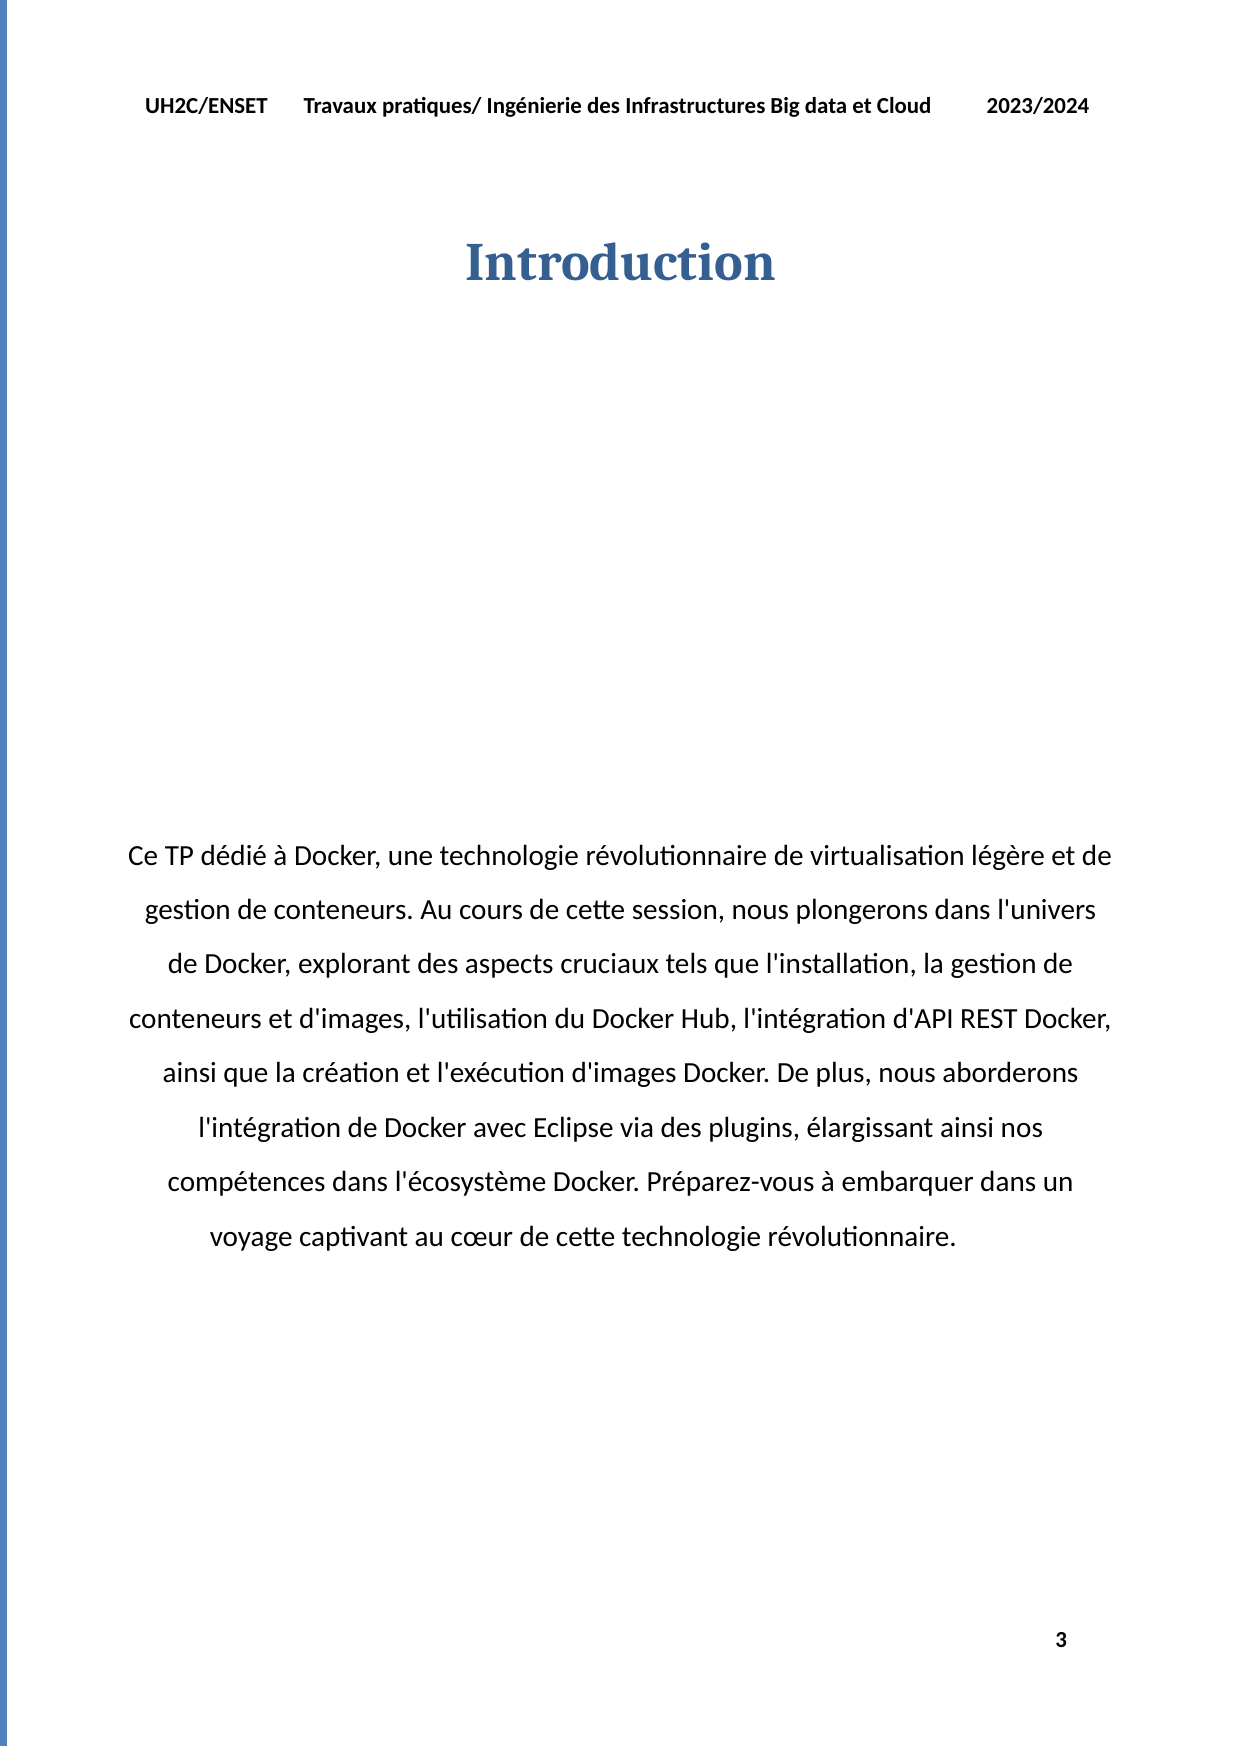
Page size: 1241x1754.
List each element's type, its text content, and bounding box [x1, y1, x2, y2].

subtitle Introduction [125, 232, 1115, 294]
text Ce TP dédié à Docker, une technologie révolutionnaire de virtualisation légère et de gestion de conteneurs. Au cours de cette session, nous plongerons dans l'univers de Docker, explorant des aspects cruciaux tels que l'installation, la gestion de conteneurs et d'images, l'utilisation du Docker Hub, l'intégration d'API REST Docker, ainsi que la création et l'exécution d'images Docker. De plus, nous aborderons l'intégration de Docker avec Eclipse via des plugins, élargissant ainsi nos compétences dans l'écosystème Docker. Préparez-vous à embarquer dans un voyage captivant au cœur de cette technologie révolutionnaire. [127, 837, 1114, 1253]
